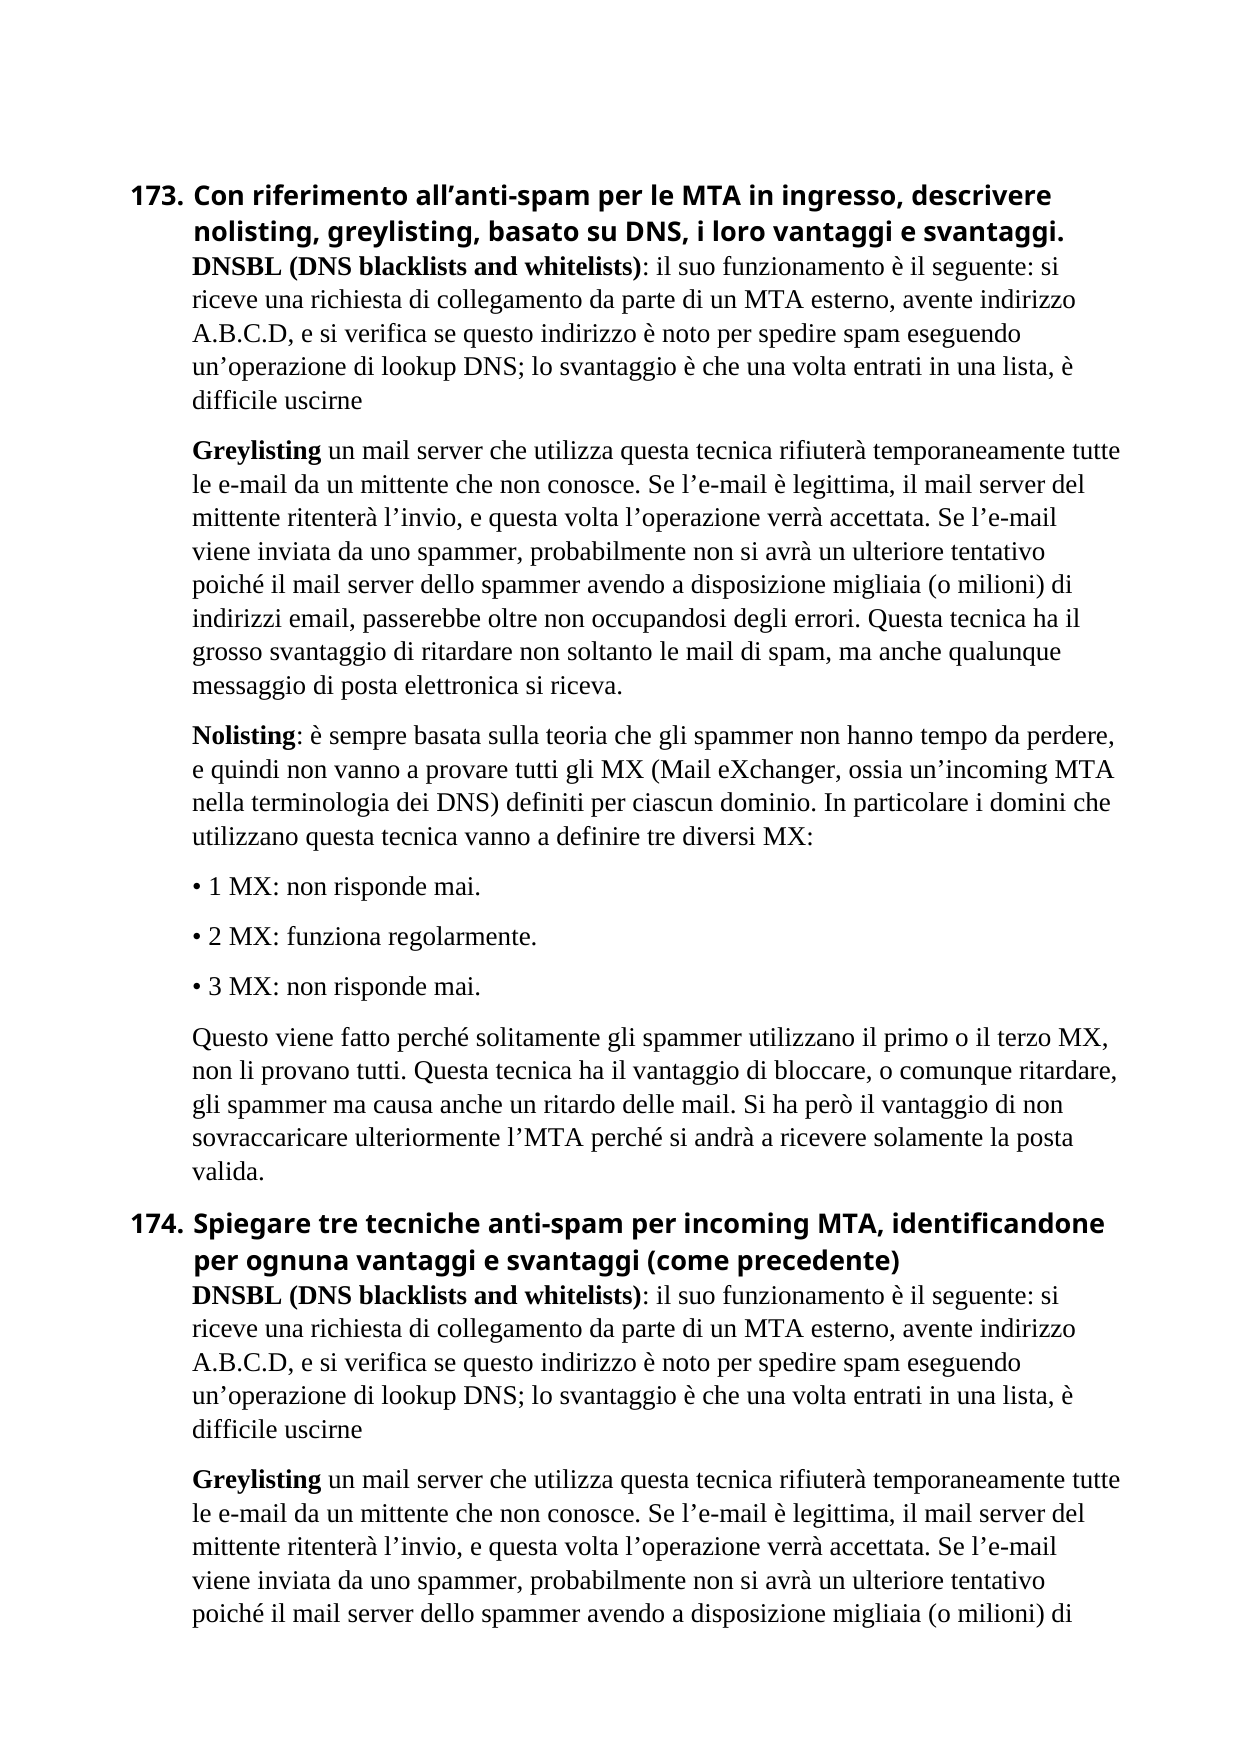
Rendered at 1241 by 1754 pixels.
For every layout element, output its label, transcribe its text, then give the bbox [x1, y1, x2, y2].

text Greylisting un mail server che utilizza questa tecnica rifiuterà temporaneamente tutte le e-mail da un mittente che non conosce. Se l’e-mail è legittima, il mail server del mittente ritenterà l’invio, e questa volta l’operazione verrà accettata. Se l’e-mail viene inviata da uno spammer, probabilmente non si avrà un ulteriore tentativo poiché il mail server dello spammer avendo a disposizione migliaia (o milioni) di indirizzi email, passerebbe oltre non occupandosi degli errori. Questa tecnica ha il grosso svantaggio di ritardare non soltanto le mail di spam, ma anche qualunque messaggio di posta elettronica si riceva. [118, 434, 1122, 700]
text DNSBL (DNS blacklists and whitelists): il suo funzionamento è il seguente: si riceve una richiesta di collegamento da parte di un MTA esterno, avente indirizzo A.B.C.D, e si verifica se questo indirizzo è noto per spedire spam eseguendo un’operazione di lookup DNS; lo svantaggio è che una volta entrati in una lista, è difficile uscirne [118, 1279, 1122, 1444]
list Spiegare tre tecniche anti-spam per incoming MTA, identificandone per ognuna vantaggi e svantaggi (come precedente) [130, 1205, 1122, 1279]
text • 2 MX: funziona regolarmente. [118, 920, 1122, 951]
text Nolisting: è sempre basata sulla teoria che gli spammer non hanno tempo da perdere, e quindi non vanno a provare tutti gli MX (Mail eXchanger, ossia un’incoming MTA nella terminologia dei DNS) definiti per ciascun dominio. In particolare i domini che utilizzano questa tecnica vanno a definire tre diversi MX: [118, 719, 1122, 851]
text Greylisting un mail server che utilizza questa tecnica rifiuterà temporaneamente tutte le e-mail da un mittente che non conosce. Se l’e-mail è legittima, il mail server del mittente ritenterà l’invio, e questa volta l’operazione verrà accettata. Se l’e-mail viene inviata da uno spammer, probabilmente non si avrà un ulteriore tentativo poiché il mail server dello spammer avendo a disposizione migliaia (o milioni) di [118, 1463, 1122, 1628]
text • 1 MX: non risponde mai. [118, 870, 1122, 901]
text Questo viene fatto perché solitamente gli spammer utilizzano il primo o il terzo MX, non li provano tutti. Questa tecnica ha il vantaggio di bloccare, o comunque ritardare, gli spammer ma causa anche un ritardo delle mail. Si ha però il vantaggio di non sovraccaricare ulteriormente l’MTA perché si andrà a ricevere solamente la posta valida. [118, 1021, 1122, 1186]
list Con riferimento all’anti-spam per le MTA in ingresso, descrivere nolisting, greylisting, basato su DNS, i loro vantaggi e svantaggi. [130, 176, 1122, 250]
text DNSBL (DNS blacklists and whitelists): il suo funzionamento è il seguente: si riceve una richiesta di collegamento da parte di un MTA esterno, avente indirizzo A.B.C.D, e si verifica se questo indirizzo è noto per spedire spam eseguendo un’operazione di lookup DNS; lo svantaggio è che una volta entrati in una lista, è difficile uscirne [118, 250, 1122, 415]
text • 3 MX: non risponde mai. [118, 970, 1122, 1002]
